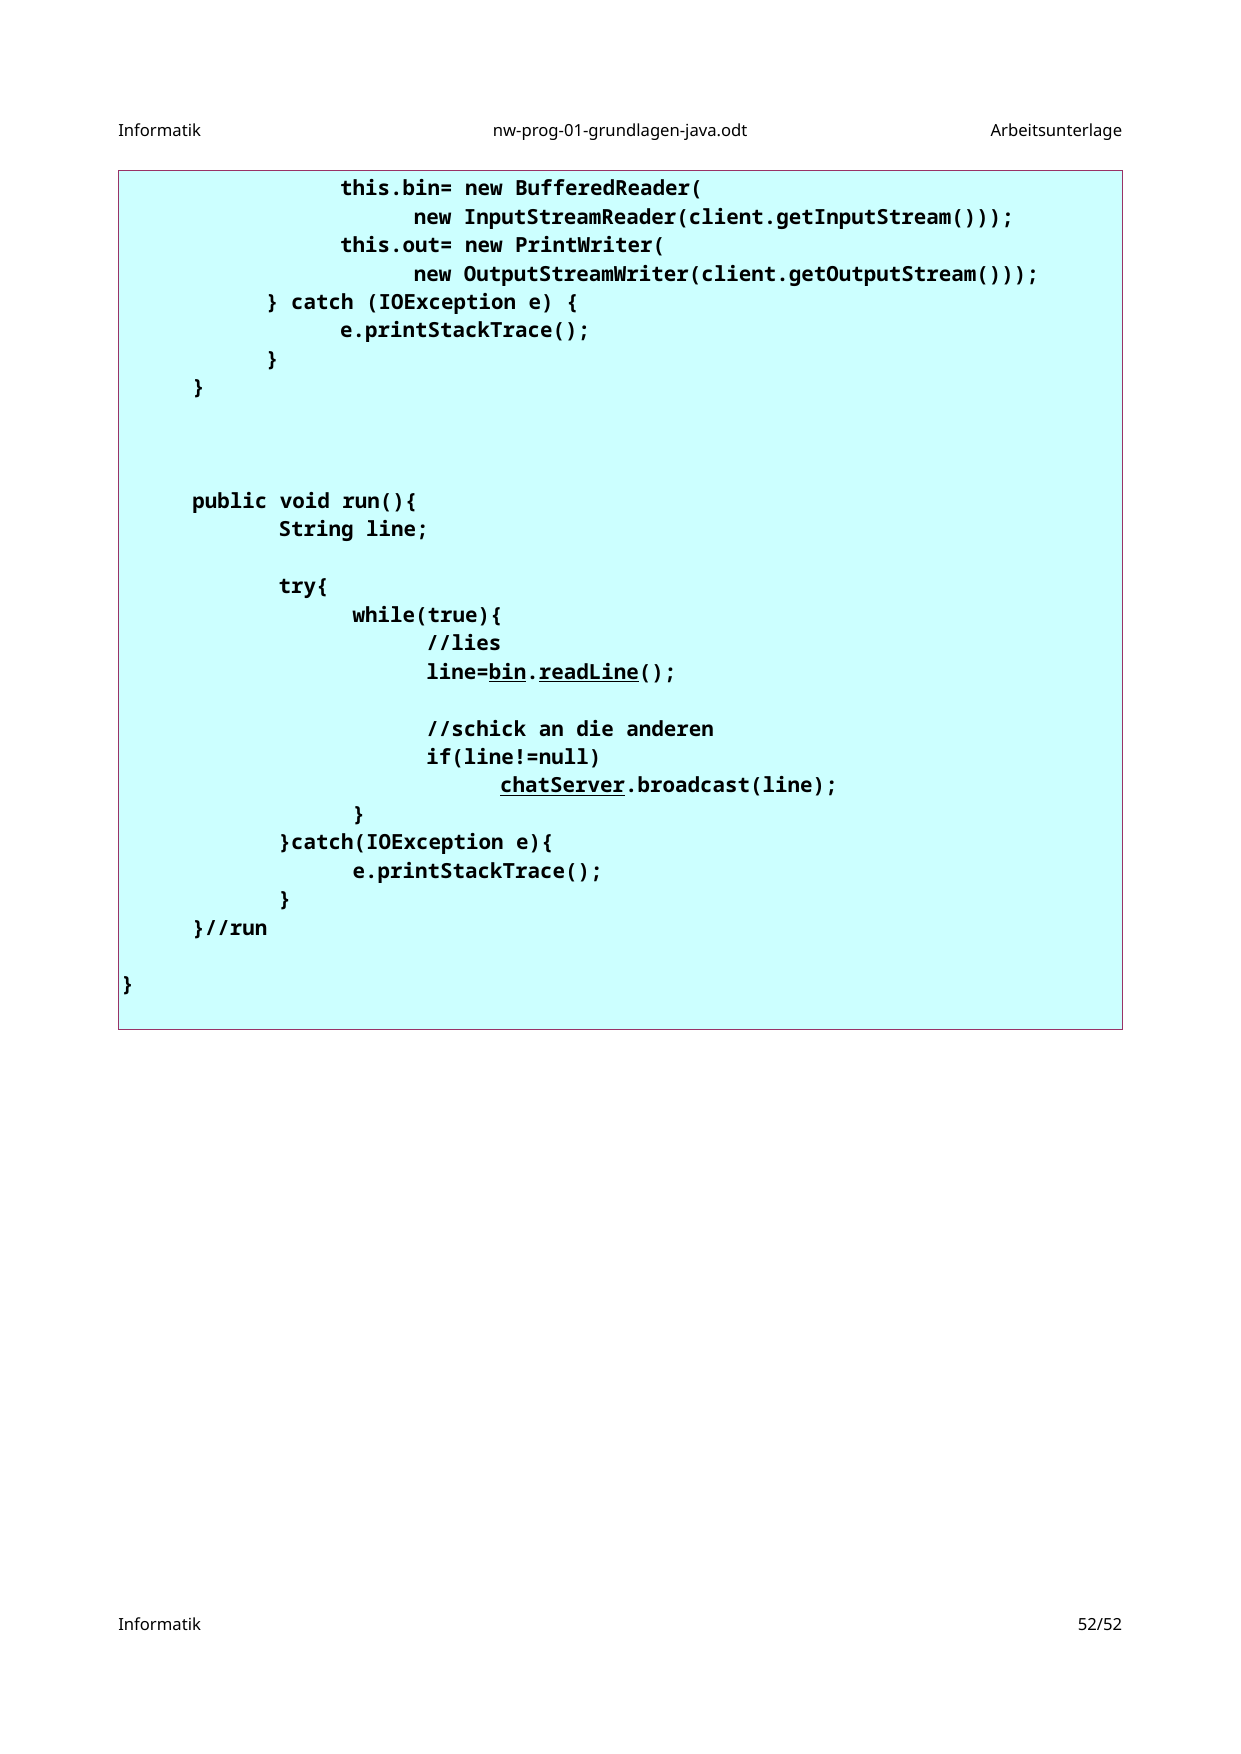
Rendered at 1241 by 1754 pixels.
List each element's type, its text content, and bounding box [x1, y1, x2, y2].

text //schick an die anderen [119, 711, 1122, 739]
text this.out= new PrintWriter( new OutputStreamWriter(client.getOutputStream())); [119, 227, 1122, 284]
text } [119, 796, 1122, 824]
text } [119, 881, 1122, 910]
text } [119, 341, 1122, 369]
text String line; [119, 512, 1122, 540]
text }//run [119, 910, 1122, 938]
text while(true){ [119, 597, 1122, 625]
text } [119, 967, 1122, 995]
text //lies [119, 625, 1122, 654]
text }catch(IOException e){ [119, 824, 1122, 853]
text chatServer.broadcast(line); [119, 767, 1122, 796]
text if(line!=null) [119, 739, 1122, 767]
text try{ [119, 568, 1122, 597]
text } catch (IOException e) { [119, 284, 1122, 312]
text public void run(){ [119, 483, 1122, 512]
text e.printStackTrace(); [119, 312, 1122, 341]
text } [119, 369, 1122, 398]
text this.bin= new BufferedReader( new InputStreamReader(client.getInputStream())); [119, 171, 1122, 227]
text e.printStackTrace(); [119, 853, 1122, 881]
text line=bin.readLine(); [119, 654, 1122, 682]
